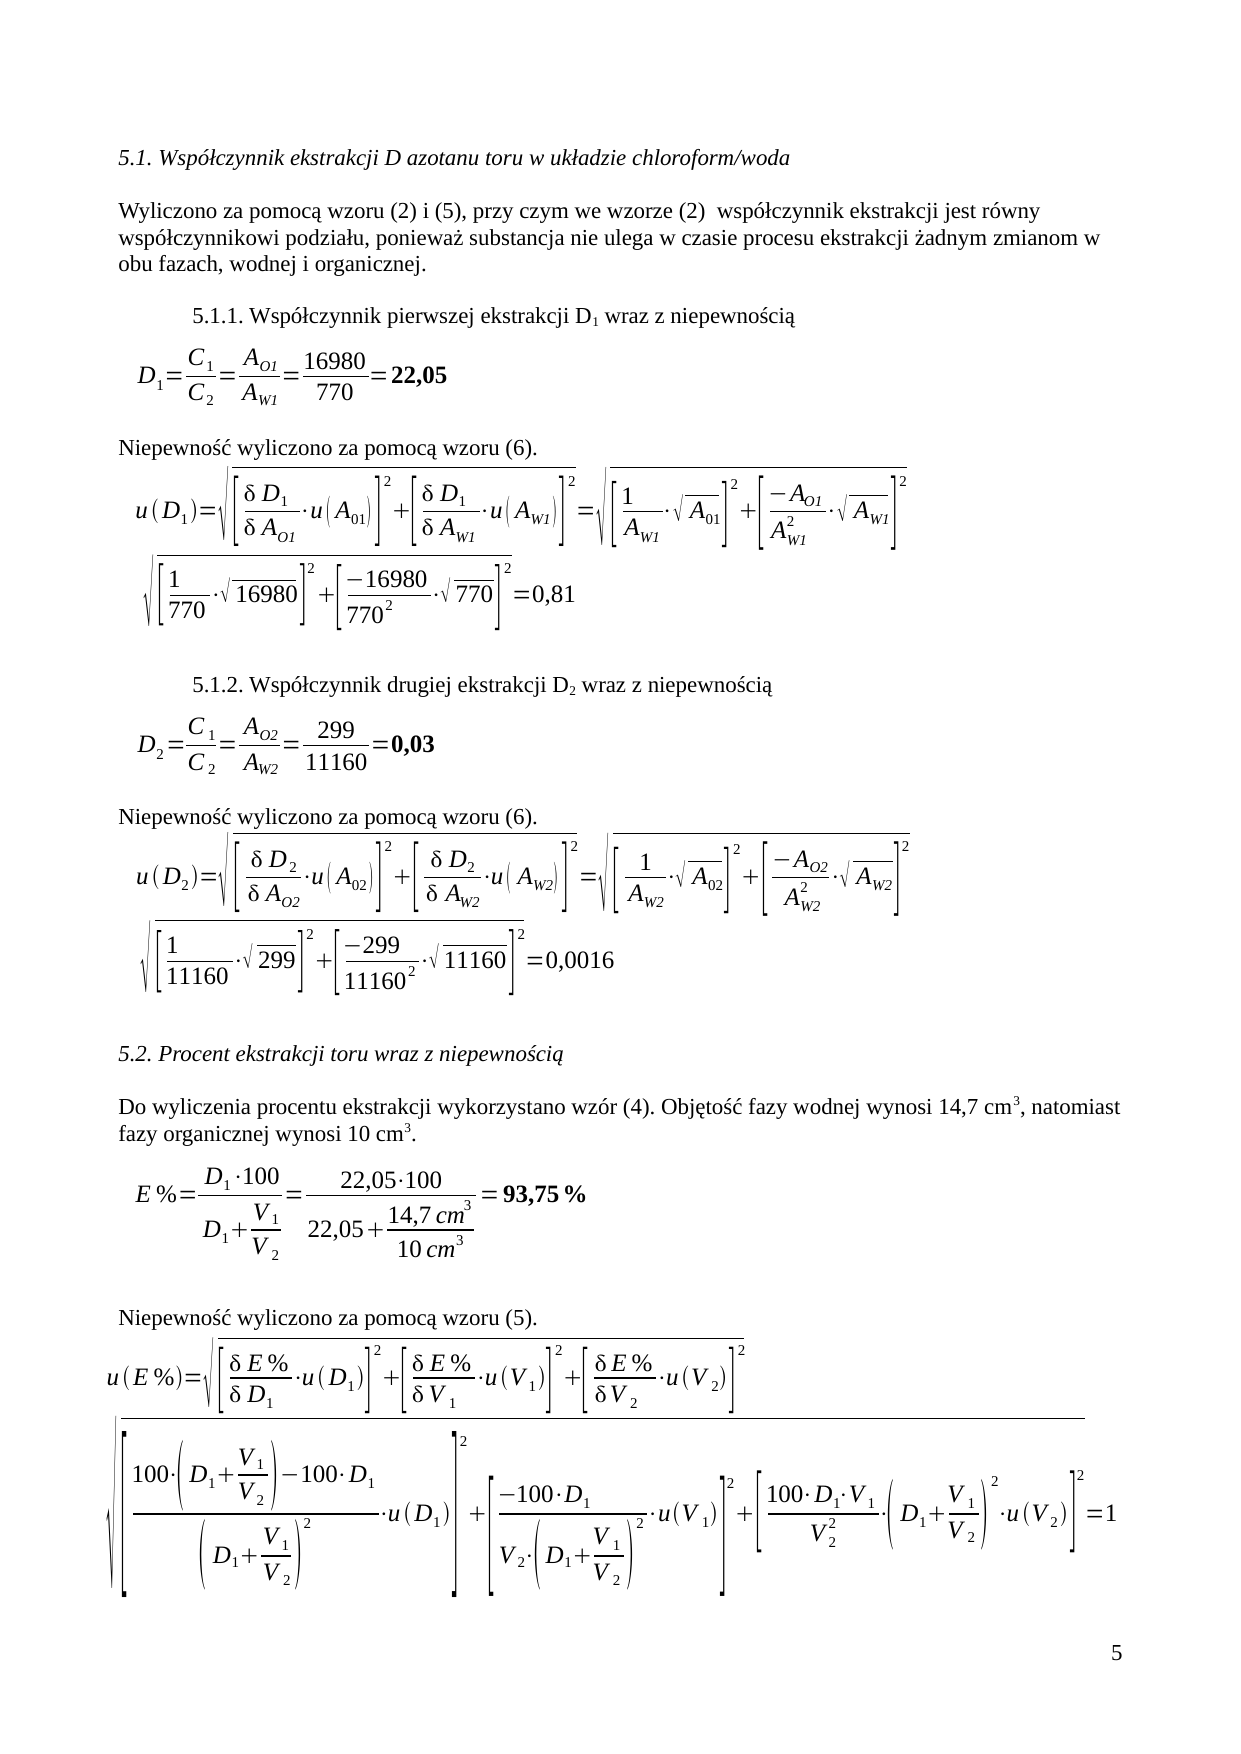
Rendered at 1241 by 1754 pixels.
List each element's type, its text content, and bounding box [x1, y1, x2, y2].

text 5.1.2. Współczynnik drugiej ekstrakcji D2 wraz z niepewnością [118, 672, 1122, 698]
text 5.2. Procent ekstrakcji toru wraz z niepewnością [118, 1041, 1122, 1067]
text Niepewność wyliczono za pomocą wzoru (6). [118, 803, 1122, 830]
text 5.1.1. Współczynnik pierwszej ekstrakcji D1 wraz z niepewnością [118, 303, 1122, 329]
text 5.1. Współczynnik ekstrakcji D azotanu toru w układzie chloroform/woda [118, 144, 1122, 171]
text Wyliczono za pomocą wzoru (2) i (5), przy czym we wzorze (2) współczynnik ekstrakcji jest równy współczynnikowi podziału, ponieważ substancja nie ulega w czasie procesu ekstrakcji żadnym zmianom w obu fazach, wodnej i organicznej. [118, 197, 1122, 276]
text Niepewność wyliczono za pomocą wzoru (5). [118, 1304, 1122, 1330]
text Niepewność wyliczono za pomocą wzoru (6). [118, 434, 1122, 461]
text Do wyliczenia procentu ekstrakcji wykorzystano wzór (4). Objętość fazy wodnej wynosi 14,7 cm3, natomiast fazy organicznej wynosi 10 cm3. [118, 1093, 1122, 1146]
